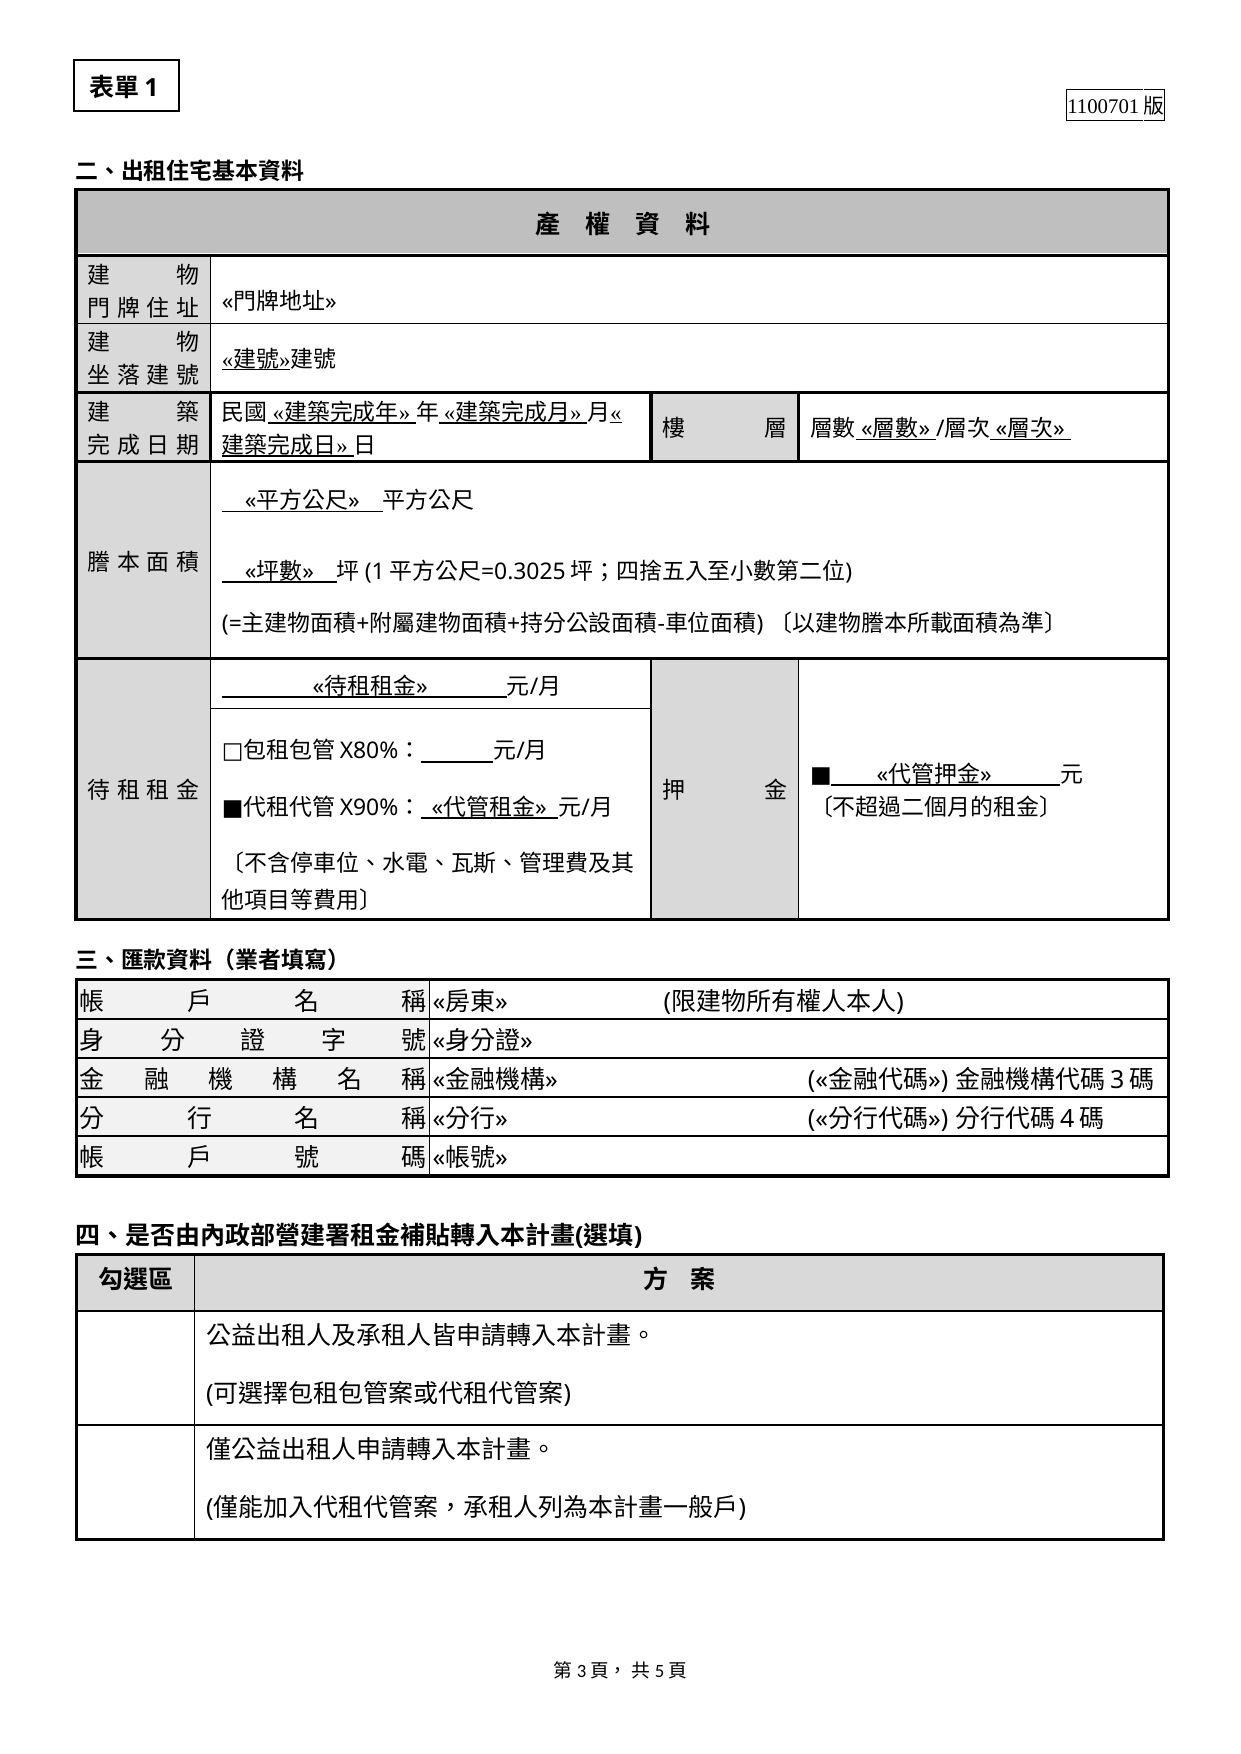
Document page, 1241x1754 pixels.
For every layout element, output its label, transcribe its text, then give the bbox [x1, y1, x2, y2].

table_cell «分行» («分行代碼») 分行代碼4碼 [430, 1098, 1167, 1135]
table_cell 建築 完成日期 [78, 394, 209, 460]
table_cell 公益出租人及承租人皆申請轉入本計畫。 (可選擇包租包管案或代租代管案) [195, 1312, 1162, 1424]
table_cell 建物 坐落建號 [78, 324, 210, 391]
table_header 帳戶名稱 [78, 981, 429, 1018]
table_cell «建號»建號 [211, 324, 1167, 391]
table_header 方 案 [195, 1256, 1162, 1310]
table_cell 層數 «層數» /層次 «層次» [800, 394, 1167, 460]
table_cell ■ «代管押金» 元 〔不超過二個月的租金〕 [799, 660, 1167, 918]
table_cell 僅公益出租人申請轉入本計畫。 (僅能加入代租代管案，承租人列為本計畫一般戶) [195, 1426, 1162, 1538]
table_cell 樓 層 [653, 394, 797, 460]
table_header 勾選區 [78, 1256, 194, 1310]
table_cell 金融機構名稱 [78, 1059, 429, 1096]
table_header 產 權 資 料 [78, 191, 1167, 253]
table_header «房東» (限建物所有權人本人) [430, 981, 1167, 1018]
table_cell «門牌地址» [211, 257, 1167, 323]
table_cell 身分證字號 [78, 1020, 429, 1057]
text 二、出租住宅基本資料 [75, 150, 1165, 188]
table_cell «帳號» [430, 1137, 1167, 1174]
table_cell [78, 1312, 194, 1424]
table_cell [78, 1426, 194, 1538]
table_cell 帳戶號碼 [78, 1137, 429, 1174]
table_cell «身分證» [430, 1020, 1167, 1057]
table_cell 分行名稱 [78, 1098, 429, 1135]
table_cell «待租租金» 元/月 [211, 660, 650, 708]
table_cell 民國 «建築完成年» 年 «建築完成月» 月«建築完成日» 日 [212, 394, 649, 460]
table_cell «平方公尺» 平方公尺 «坪數» 坪 (1平方公尺=0.3025坪；四捨五入至小數第二位) (=主建物面積+附屬建物面積+持分公設面積-車位面積) 〔以建物謄本所載面積為準〕 [211, 463, 1167, 657]
table_cell 建物 門牌住址 [78, 257, 210, 323]
text 四、是否由內政部營建署租金補貼轉入本計畫(選填) [75, 1215, 1165, 1252]
table_cell 謄本面積 [78, 463, 210, 657]
table_cell 押 金 [652, 660, 798, 918]
table_cell □包租包管X80%： 元/月 ■代租代管X90%： «代管租金» 元/月 〔不含停車位、水電、瓦斯、管理費及其他項目等費用〕 [211, 709, 650, 918]
table_cell 待租租金 [78, 660, 210, 918]
table_cell «金融機構» («金融代碼») 金融機構代碼3碼 [430, 1059, 1167, 1096]
text 三、匯款資料（業者填寫） [75, 940, 1165, 977]
